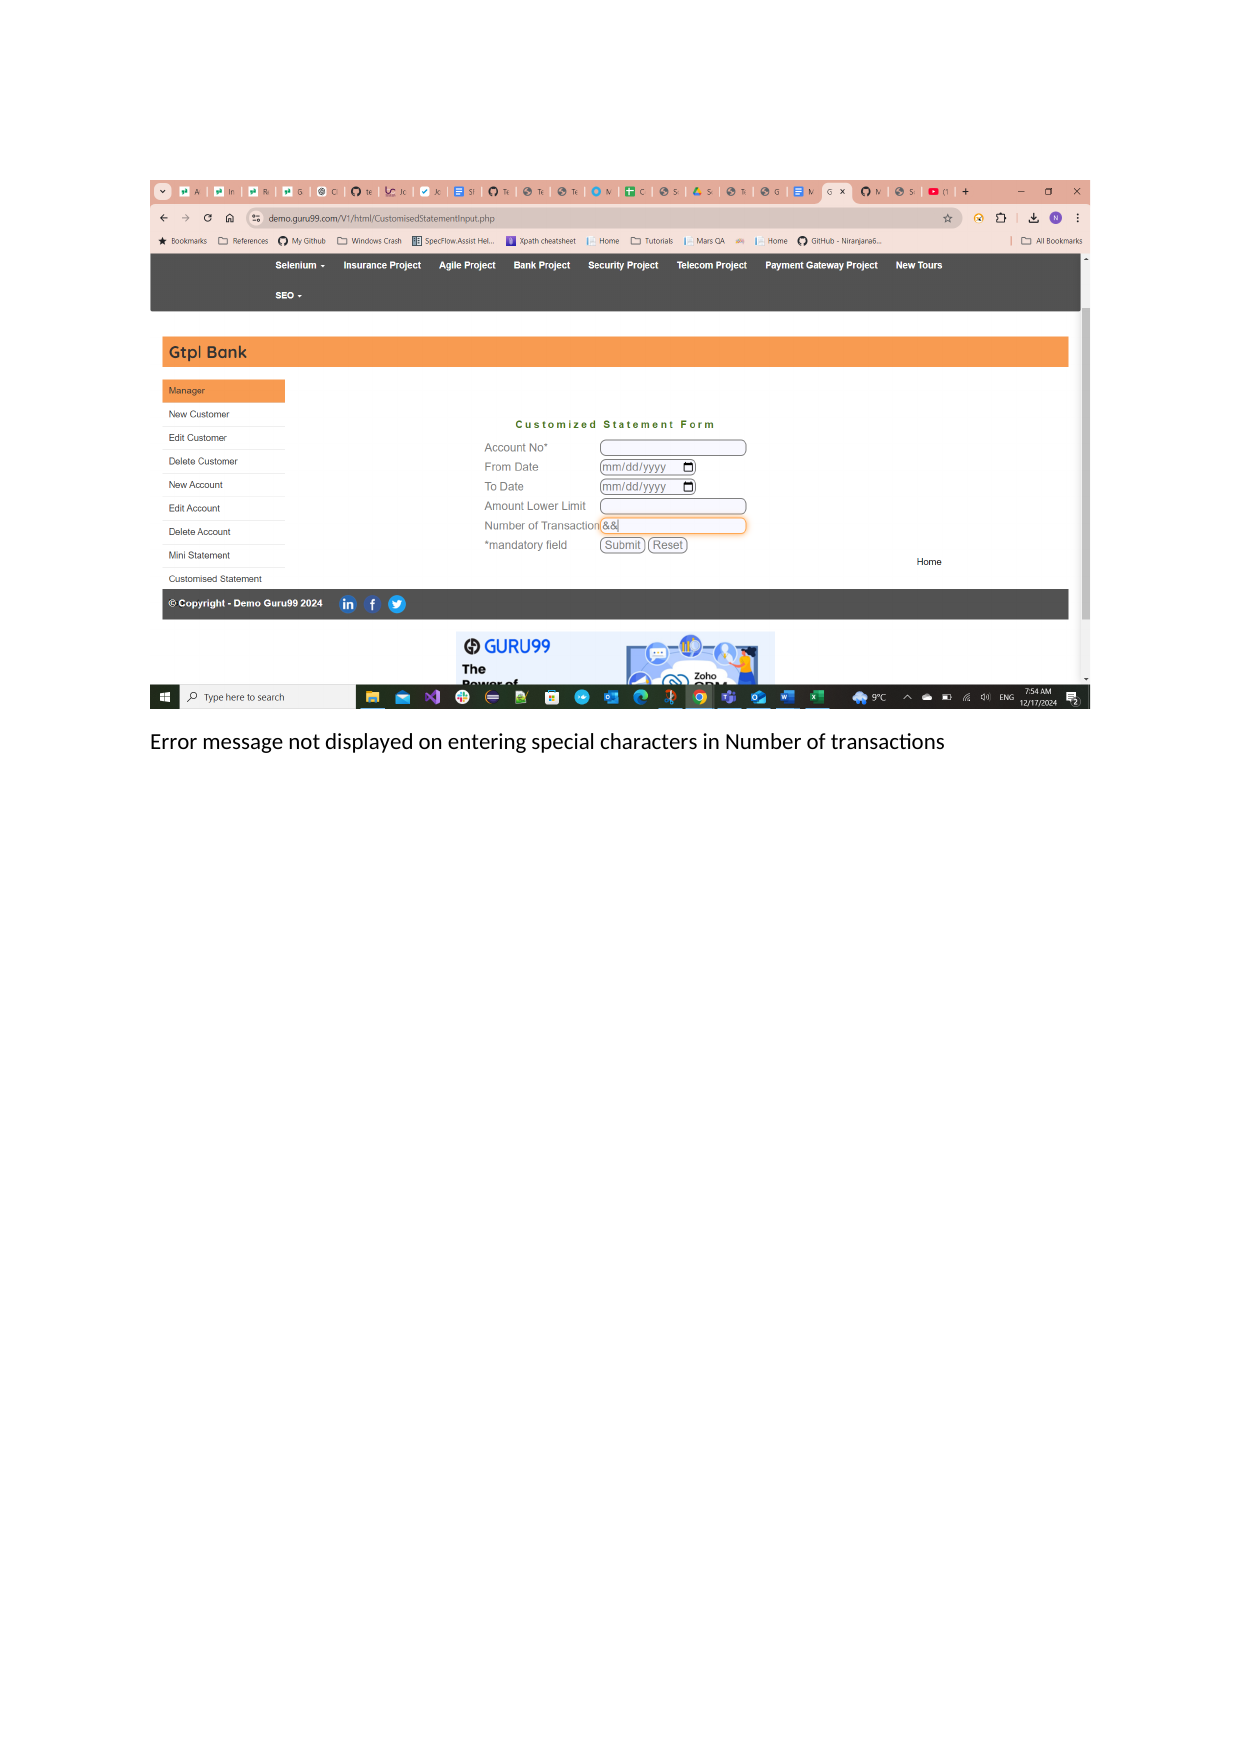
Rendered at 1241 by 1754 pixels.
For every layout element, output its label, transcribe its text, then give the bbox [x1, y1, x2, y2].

text Error message not displayed on entering special characters in Number of transactions [150, 727, 1090, 755]
